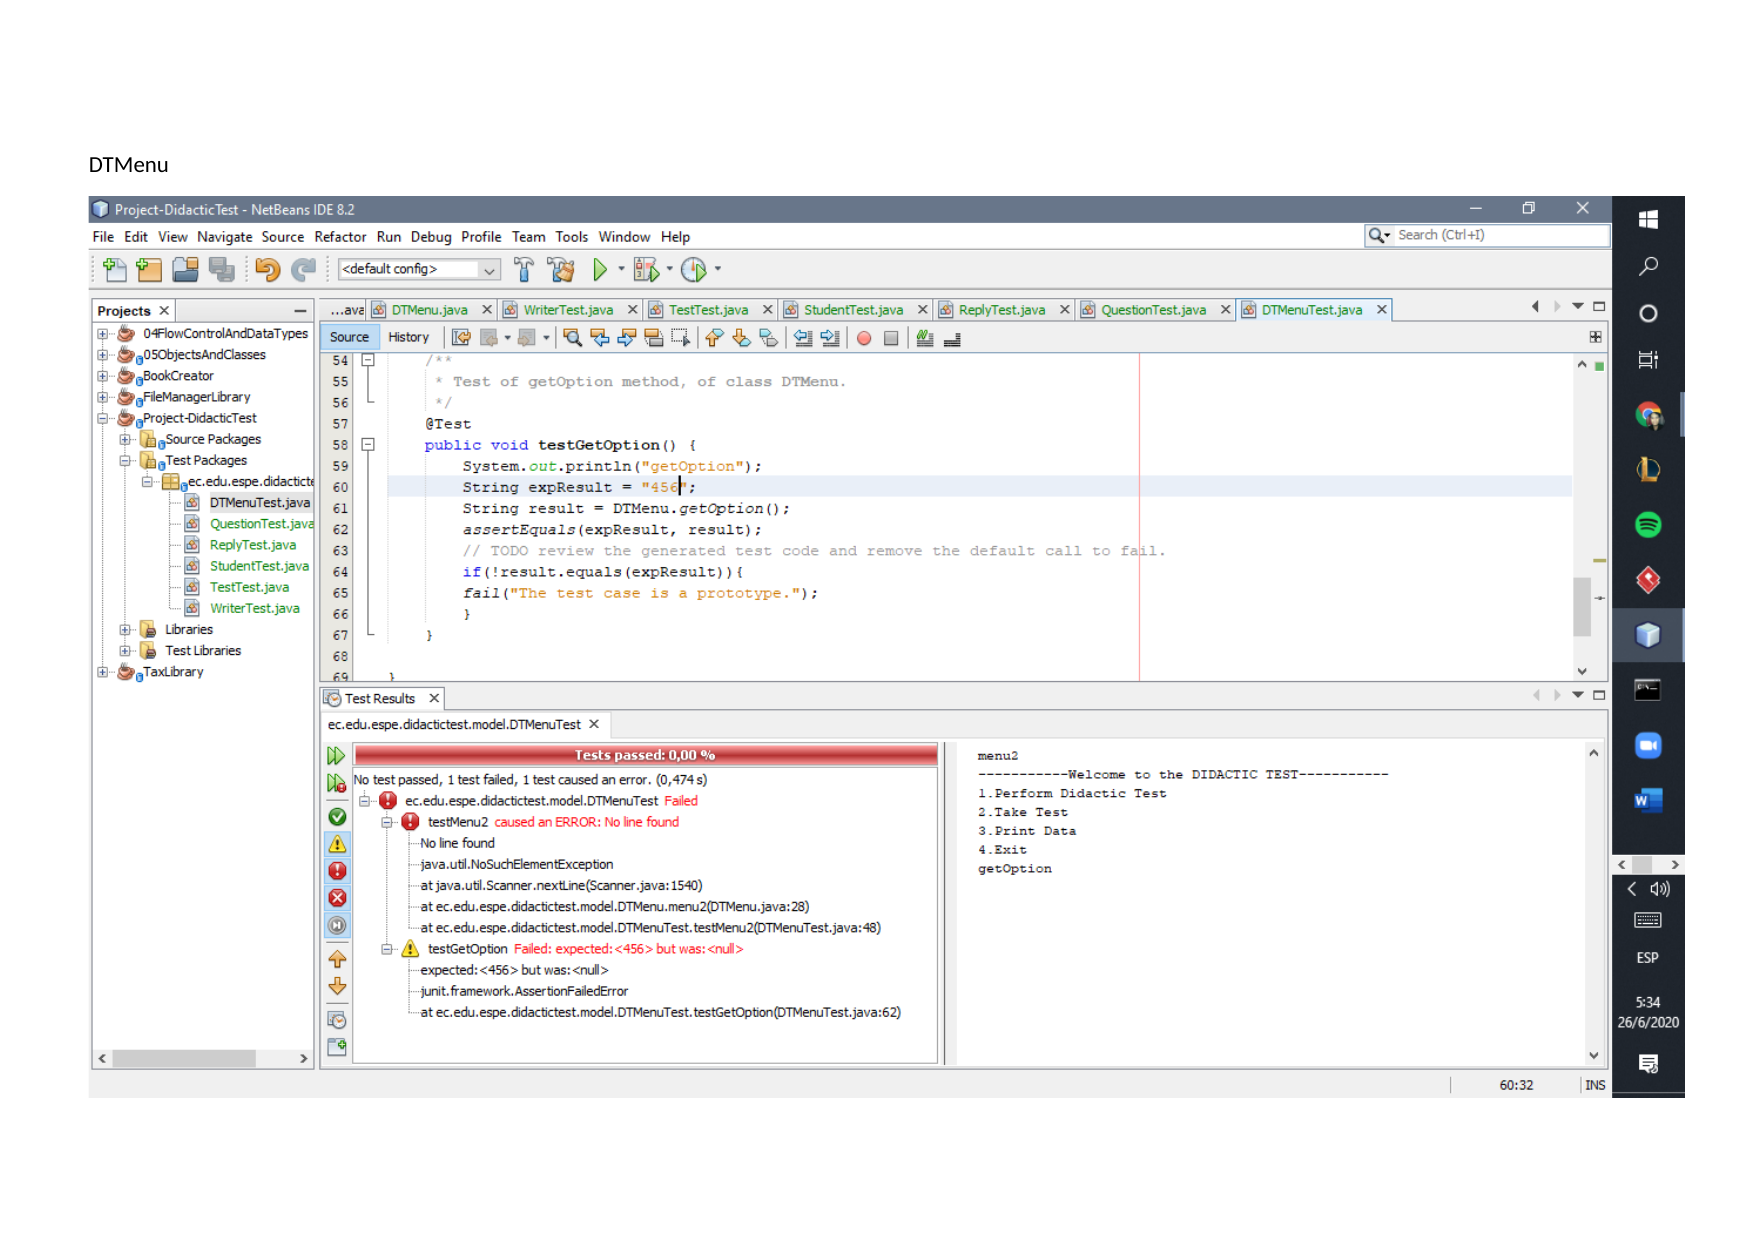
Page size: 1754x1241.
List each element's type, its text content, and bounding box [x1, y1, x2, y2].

text DTMenu [88, 150, 1668, 178]
